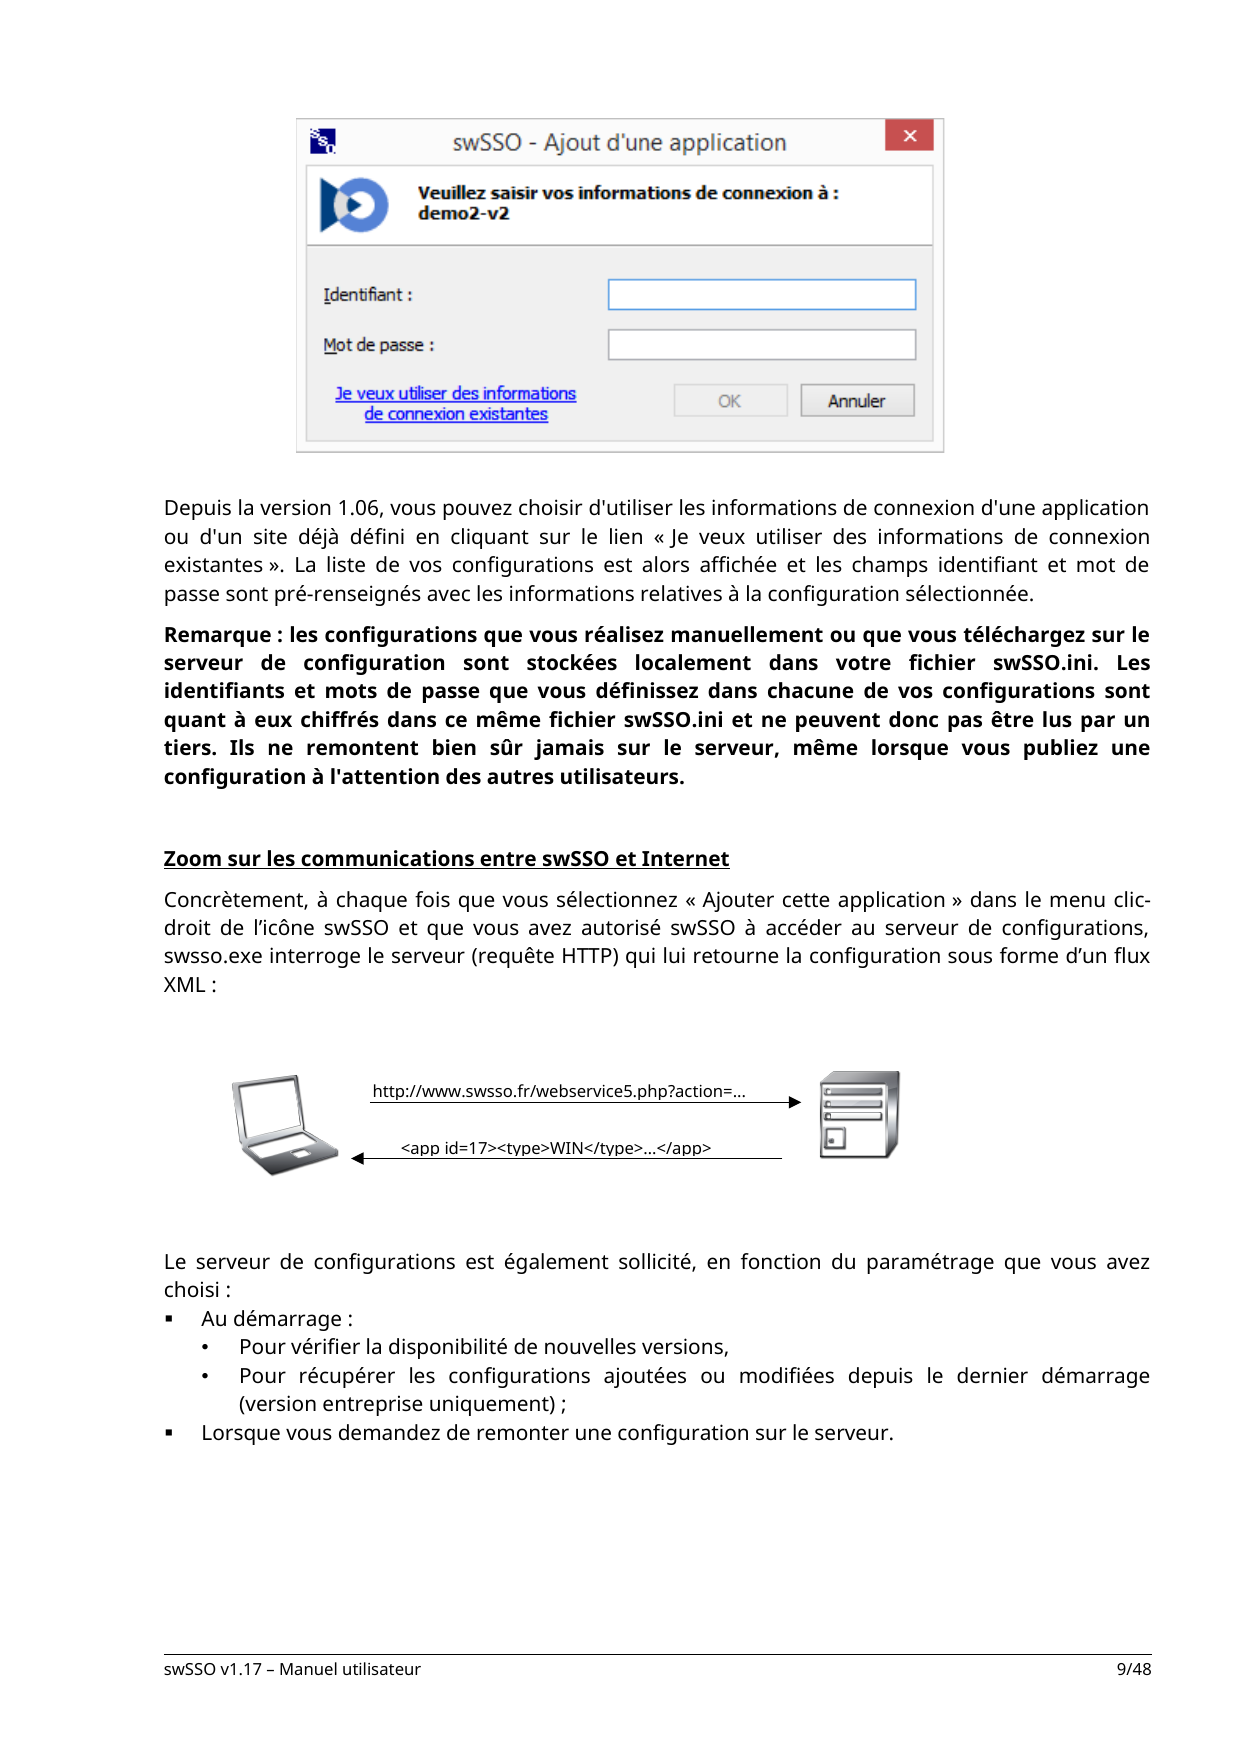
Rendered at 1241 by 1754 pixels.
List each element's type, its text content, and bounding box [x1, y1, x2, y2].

text <app id=17><type>WIN</type>…</app> [401, 1136, 766, 1156]
text Depuis la version 1.06, vous pouvez choisir d'utiliser les informations de connexion d'une application ou d'un site déjà défini en cliquant sur le lien « Je veux utiliser des informations de connexion existantes ». La liste de vos configurations est alors affichée et les champs identifiant et mot de passe sont pré-renseignés avec les informations relatives à la configuration sélectionnée. [164, 493, 1152, 607]
text Le serveur de configurations est également sollicité, en fonction du paramétrage que vous avez choisi : [164, 1247, 1152, 1304]
picture [779, 1040, 939, 1189]
text Zoom sur les communications entre swSSO et Internet [164, 844, 1152, 872]
list Lorsque vous demandez de remonter une configuration sur le serveur. [164, 1418, 1152, 1446]
text Remarque : les configurations que vous réalisez manuellement ou que vous téléchargez sur le serveur de configuration sont stockées localement dans votre fichier swSSO.ini. Les identifiants et mots de passe que vous définissez dans chacune de vos configurations sont quant à eux chiffrés dans ce même fichier swSSO.ini et ne peuvent donc pas être lus par un tiers. Ils ne remontent bien sûr jamais sur le serveur, même lorsque vous publiez une configuration à l'attention des autres utilisateurs. [164, 620, 1152, 790]
list Pour récupérer les configurations ajoutées ou modifiées depuis le dernier démarrage (version entreprise uniquement) ; [201, 1361, 1152, 1418]
text Concrètement, à chaque fois que vous sélectionnez « Ajouter cette application » dans le menu clic-droit de l’icône swSSO et que vous avez autorisé swSSO à accéder au serveur de configurations, swsso.exe interroge le serveur (requête HTTP) qui lui retourne la configuration sous forme d’un flux XML : [164, 885, 1152, 998]
picture [296, 118, 945, 453]
text http://www.swsso.fr/webservice5.php?action=... [372, 1080, 789, 1099]
list Au démarrage : [164, 1304, 1152, 1332]
list Pour vérifier la disponibilité de nouvelles versions, [201, 1332, 1152, 1361]
picture [204, 1042, 364, 1206]
